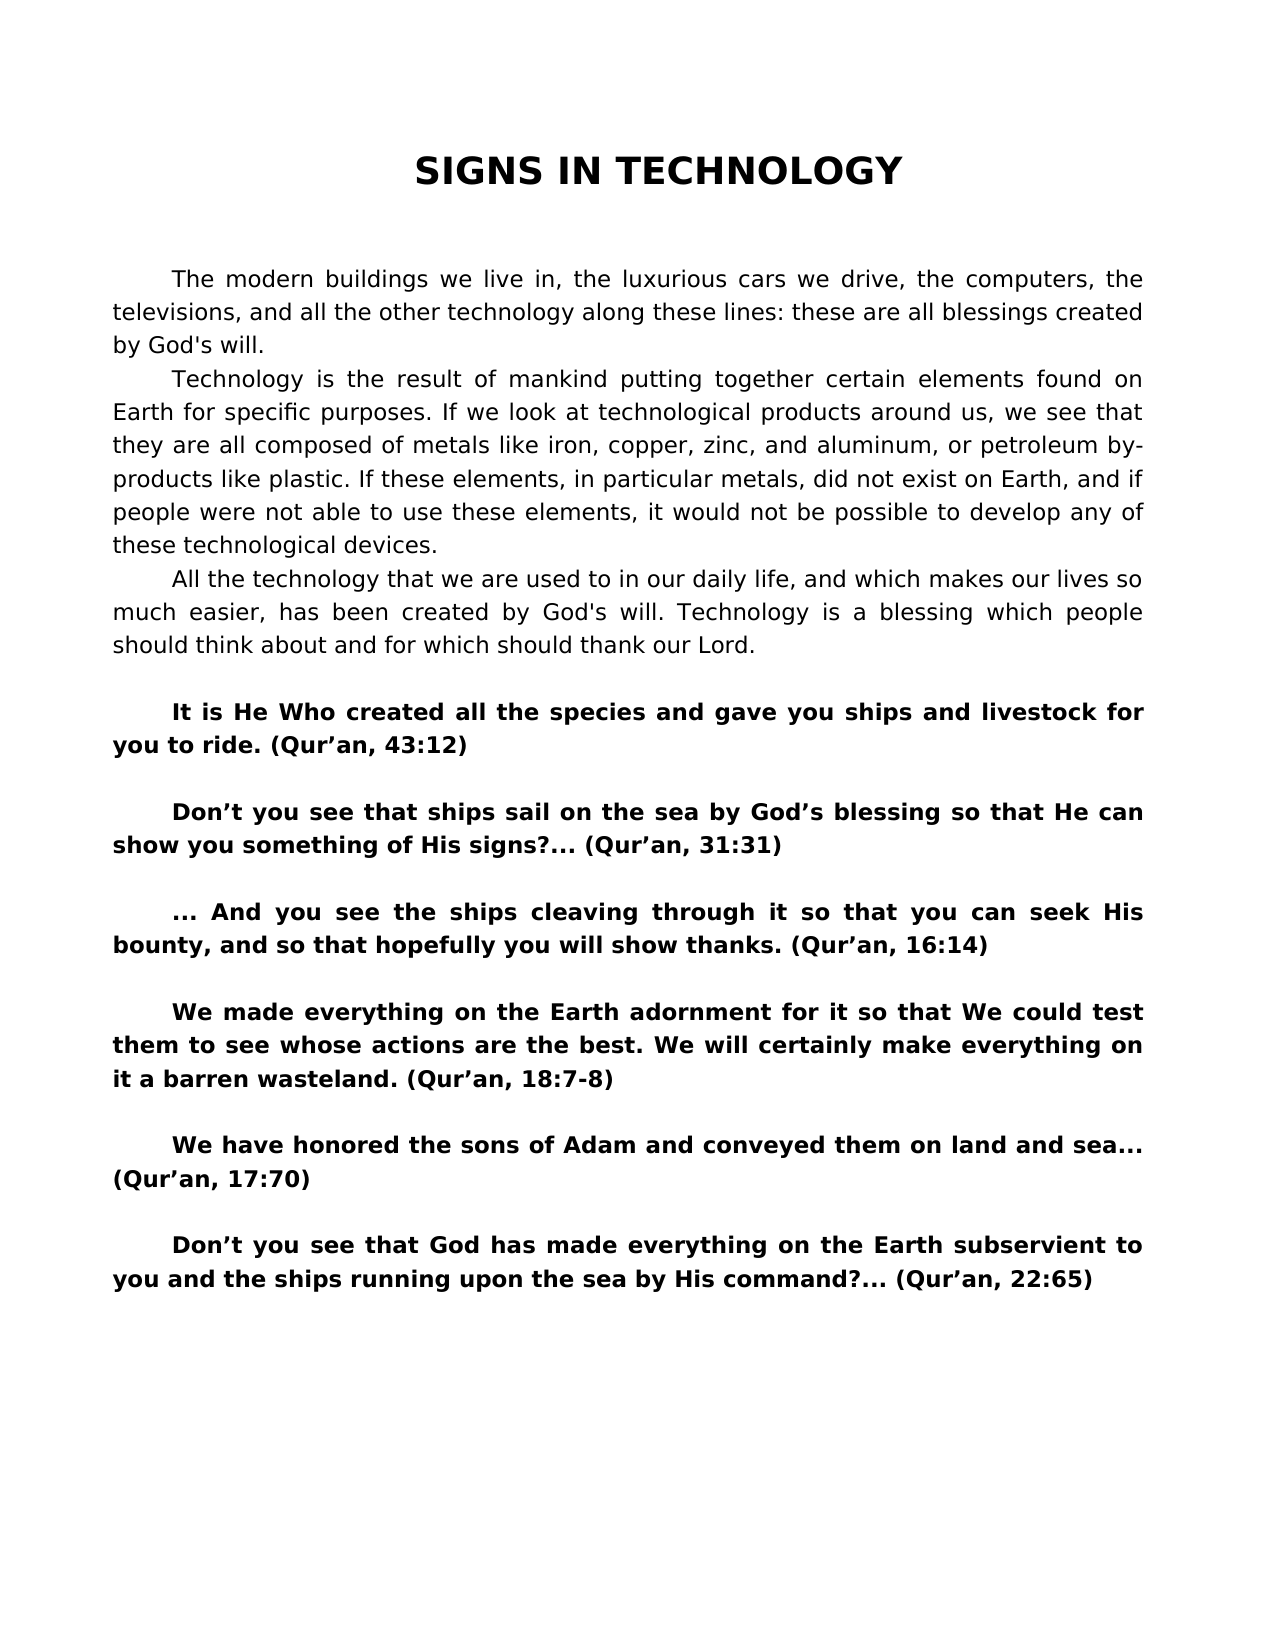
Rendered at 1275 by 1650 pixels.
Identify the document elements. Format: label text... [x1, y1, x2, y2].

text Don’t you see that God has made everything on the Earth subservient to you and the ships running upon the sea by His command?... (Qur’an, 22:65) [112, 1227, 1145, 1294]
text Technology is the result of mankind putting together certain elements found on Earth for specific purposes. If we look at technological products around us, we see that they are all composed of metals like iron, copper, zinc, and aluminum, or petroleum by-products like plastic. If these elements, in particular metals, did not exist on Earth, and if people were not able to use these elements, it would not be possible to develop any of these technological devices. [112, 360, 1145, 560]
text Don’t you see that ships sail on the sea by God’s blessing so that He can show you something of His signs?... (Qur’an, 31:31) [112, 794, 1145, 860]
text The modern buildings we live in, the luxurious cars we drive, the computers, the televisions, and all the other technology along these lines: these are all blessings created by God's will. [112, 260, 1145, 360]
text All the technology that we are used to in our daily life, and which makes our lives so much easier, has been created by God's will. Technology is a blessing which people should think about and for which should thank our Lord. [112, 560, 1145, 660]
text We made everything on the Earth adornment for it so that We could test them to see whose actions are the best. We will certainly make everything on it a barren wasteland. (Qur’an, 18:7-8) [112, 994, 1145, 1094]
text SIGNS IN TECHNOLOGY [112, 150, 1145, 194]
text ... And you see the ships cleaving through it so that you can seek His bounty, and so that hopefully you will show thanks. (Qur’an, 16:14) [112, 894, 1145, 960]
text We have honored the sons of Adam and conveyed them on land and sea... (Qur’an, 17:70) [112, 1127, 1145, 1194]
text It is He Who created all the species and gave you ships and livestock for you to ride. (Qur’an, 43:12) [112, 694, 1145, 760]
